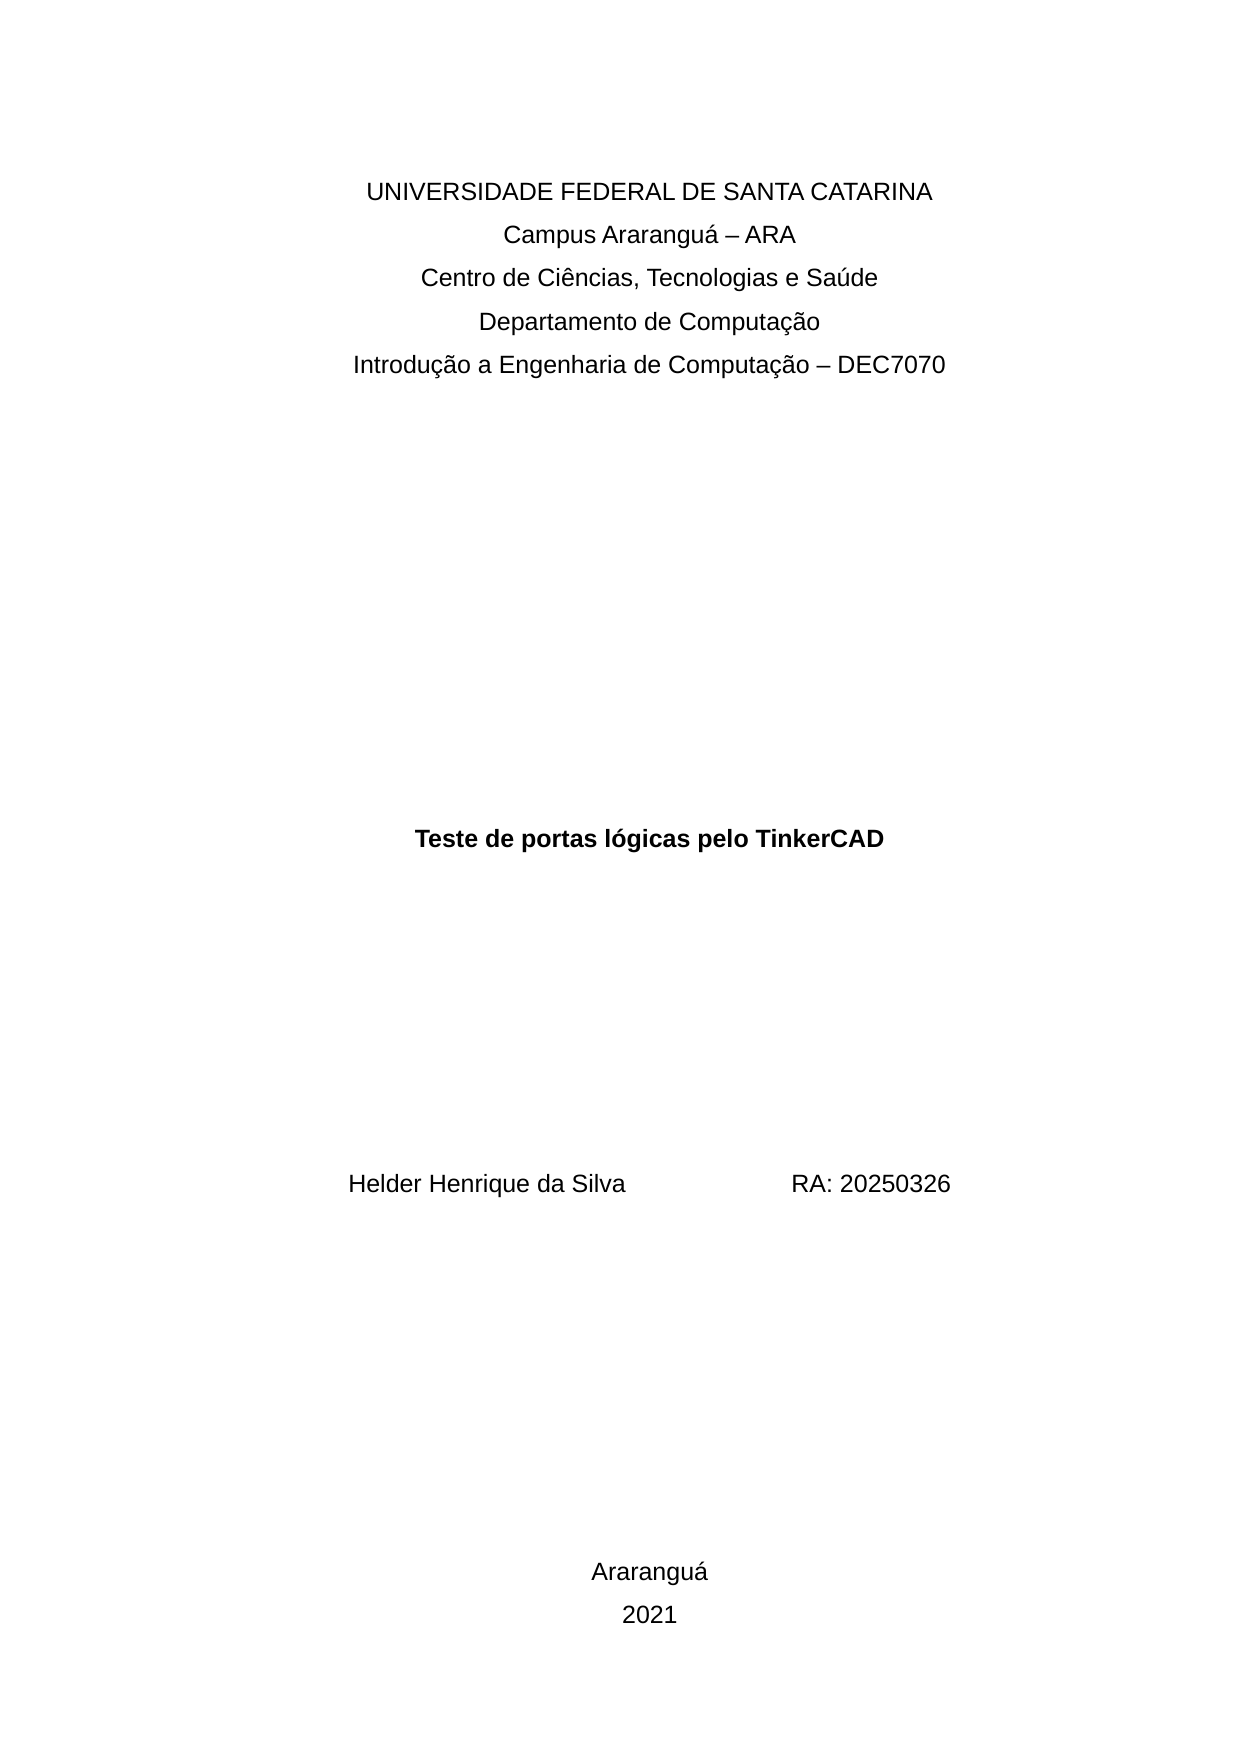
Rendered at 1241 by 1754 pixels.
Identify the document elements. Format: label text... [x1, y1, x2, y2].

text UNIVERSIDADE FEDERAL DE SANTA CATARINA [177, 177, 1122, 206]
text Araranguá [177, 1557, 1122, 1586]
text Teste de portas lógicas pelo TinkerCAD [177, 824, 1122, 853]
text Departamento de Computação [177, 307, 1122, 335]
text 2021 [177, 1600, 1122, 1629]
text Introdução a Engenharia de Computação – DEC7070 [177, 350, 1122, 378]
text Helder Henrique da Silva RA: 20250326 [177, 1169, 1122, 1198]
text Centro de Ciências, Tecnologias e Saúde [177, 263, 1122, 292]
text Campus Araranguá – ARA [177, 220, 1122, 249]
